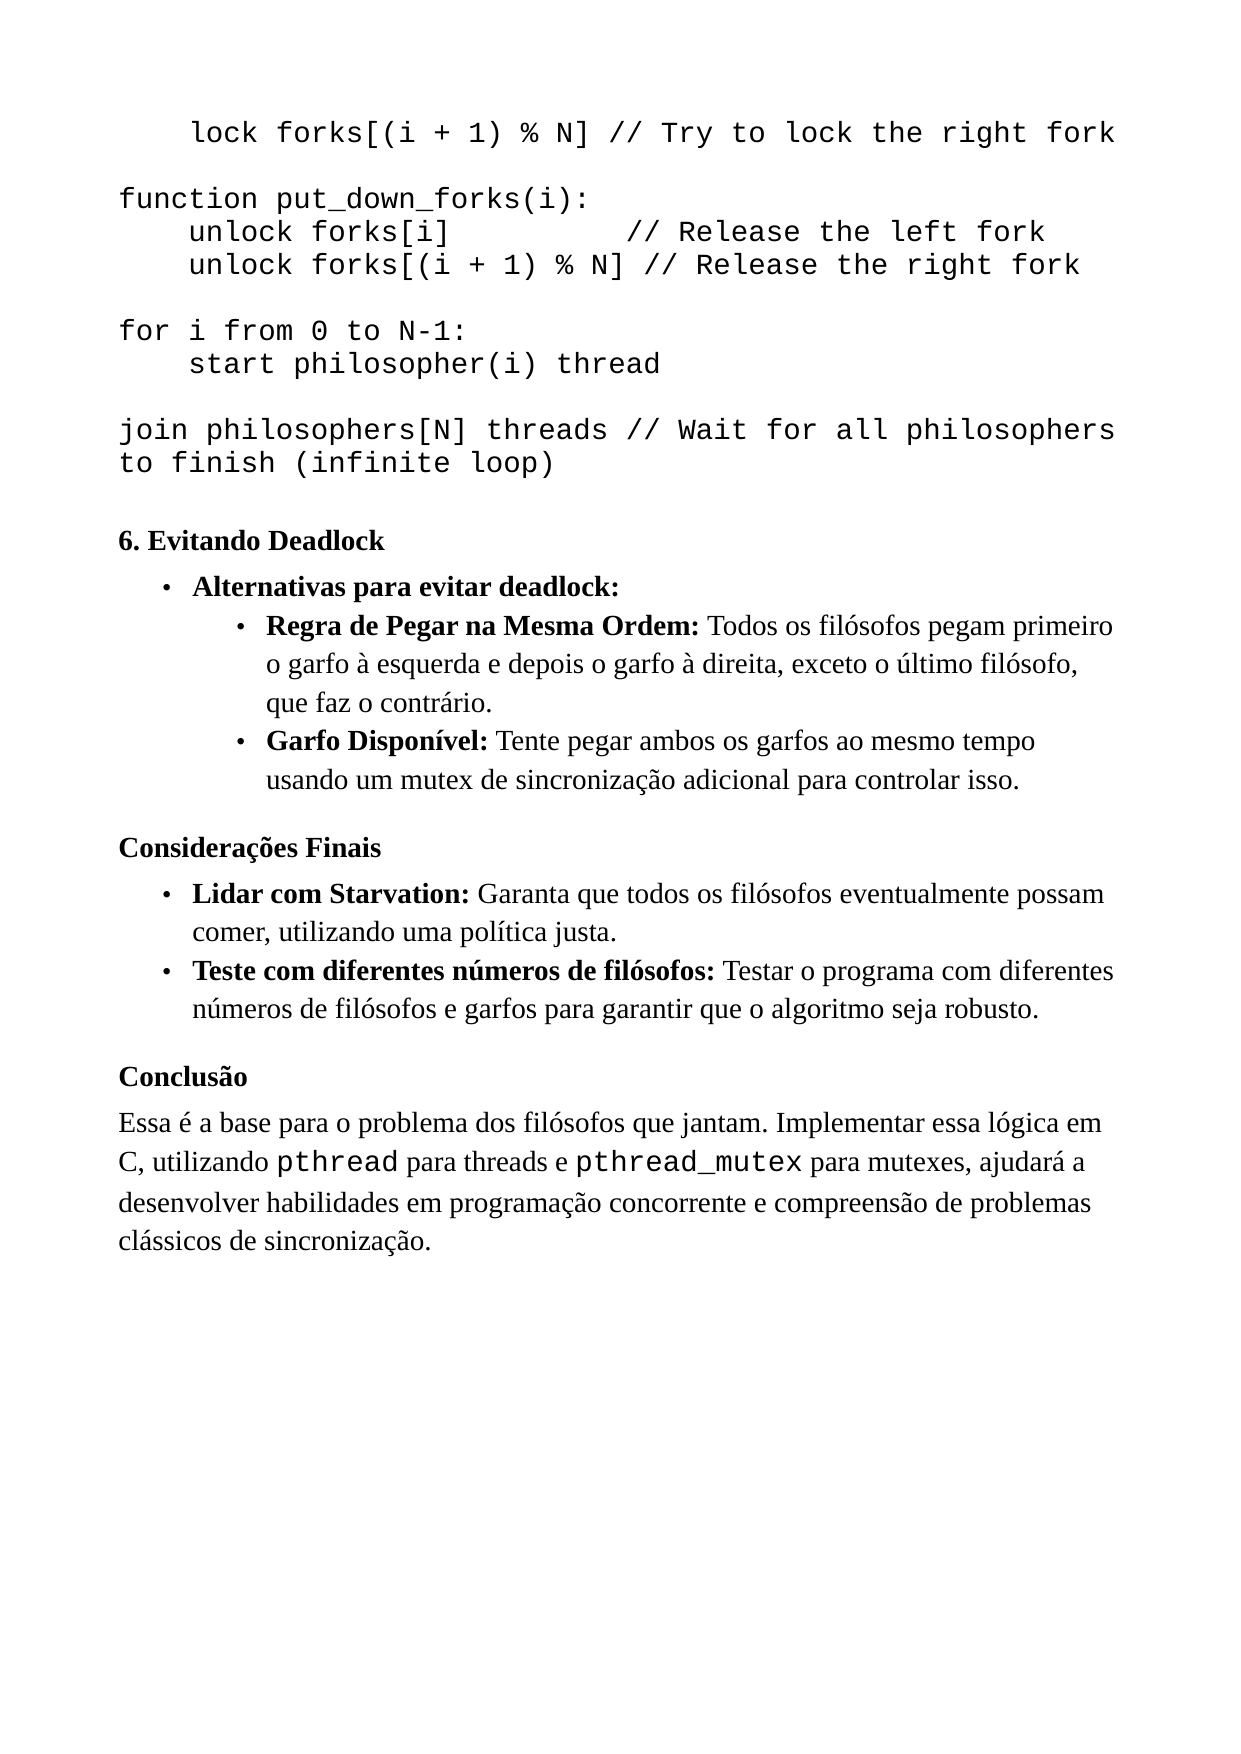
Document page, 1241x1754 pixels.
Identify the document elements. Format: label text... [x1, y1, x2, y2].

list Lidar com Starvation: Garanta que todos os filósofos eventualmente possam comer, utilizando uma política justa. [162, 876, 1122, 948]
list Alternativas para evitar deadlock: [162, 569, 1122, 603]
text for i from 0 to N-1: [118, 316, 1122, 349]
text join philosophers[N] threads // Wait for all philosophers to finish (infinite loop) [118, 415, 1122, 481]
text Essa é a base para o problema dos filósofos que jantam. Implementar essa lógica em C, utilizando pthread para threads e pthread_mutex para mutexes, ajudará a desenvolver habilidades em programação concorrente e compreensão de problemas clássicos de sincronização. [118, 1105, 1122, 1257]
subtitle Considerações Finais [118, 830, 1122, 863]
list Teste com diferentes números de filósofos: Testar o programa com diferentes números de filósofos e garfos para garantir que o algoritmo seja robusto. [162, 953, 1122, 1025]
list Regra de Pegar na Mesma Ordem: Todos os filósofos pegam primeiro o garfo à esquerda e depois o garfo à direita, exceto o último filósofo, que faz o contrário. [236, 608, 1122, 718]
list Garfo Disponível: Tente pegar ambos os garfos ao mesmo tempo usando um mutex de sincronização adicional para controlar isso. [236, 723, 1122, 796]
text function put_down_forks(i): [118, 184, 1122, 217]
text unlock forks[(i + 1) % N] // Release the right fork [118, 250, 1122, 283]
text unlock forks[i] // Release the left fork [118, 217, 1122, 250]
subtitle Conclusão [118, 1059, 1122, 1093]
text lock forks[(i + 1) % N] // Try to lock the right fork [118, 118, 1122, 151]
subtitle 6. Evitando Deadlock [118, 523, 1122, 557]
text start philosopher(i) thread [118, 349, 1122, 382]
